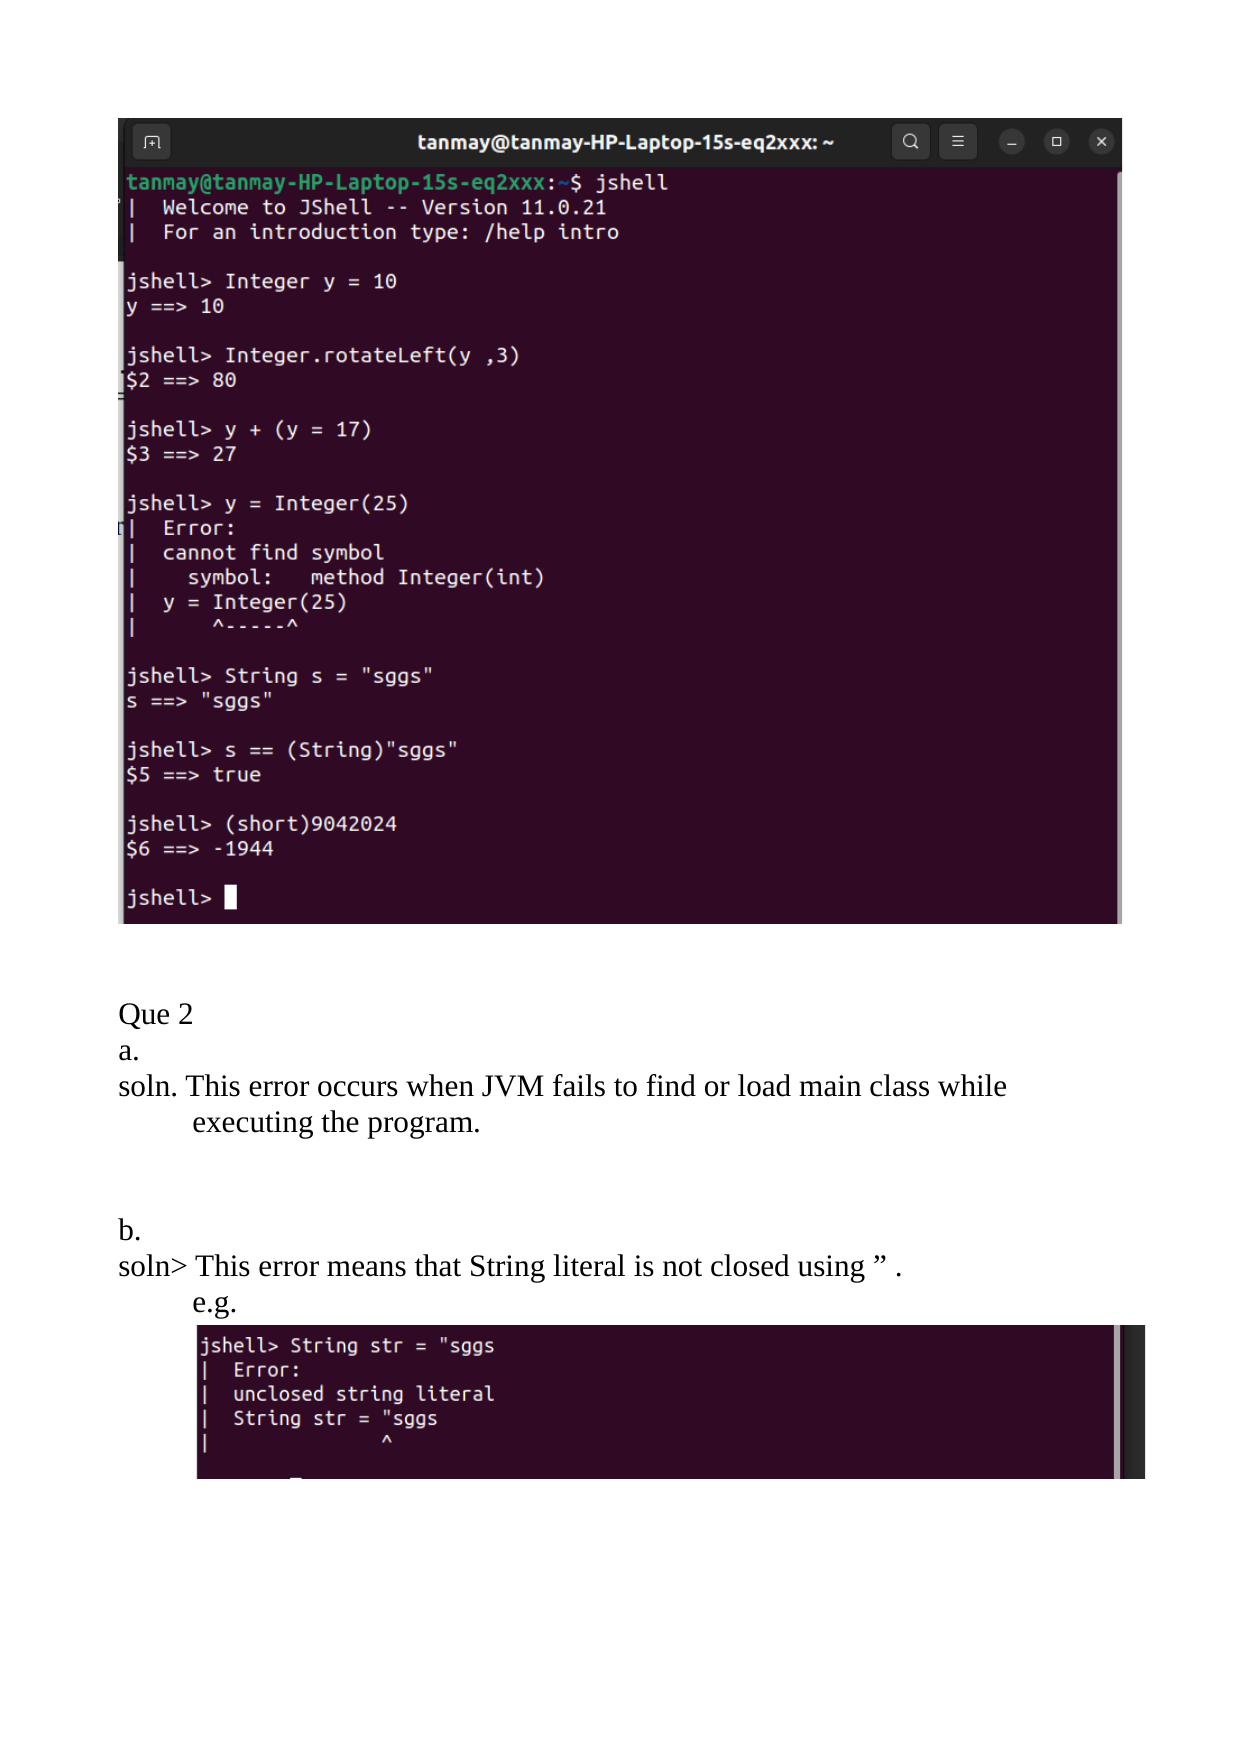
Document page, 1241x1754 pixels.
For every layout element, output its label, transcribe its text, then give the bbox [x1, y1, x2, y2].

text soln> This error means that String literal is not closed using ” . [118, 1247, 1122, 1283]
text b. [118, 1211, 1122, 1247]
text a. [118, 1032, 1122, 1067]
text e.g. [118, 1283, 1122, 1319]
text Que 2 [118, 996, 1122, 1032]
text soln. This error occurs when JVM fails to find or load main class while executing the program. [118, 1067, 1122, 1139]
picture [196, 1325, 1146, 1479]
picture [118, 118, 1123, 924]
